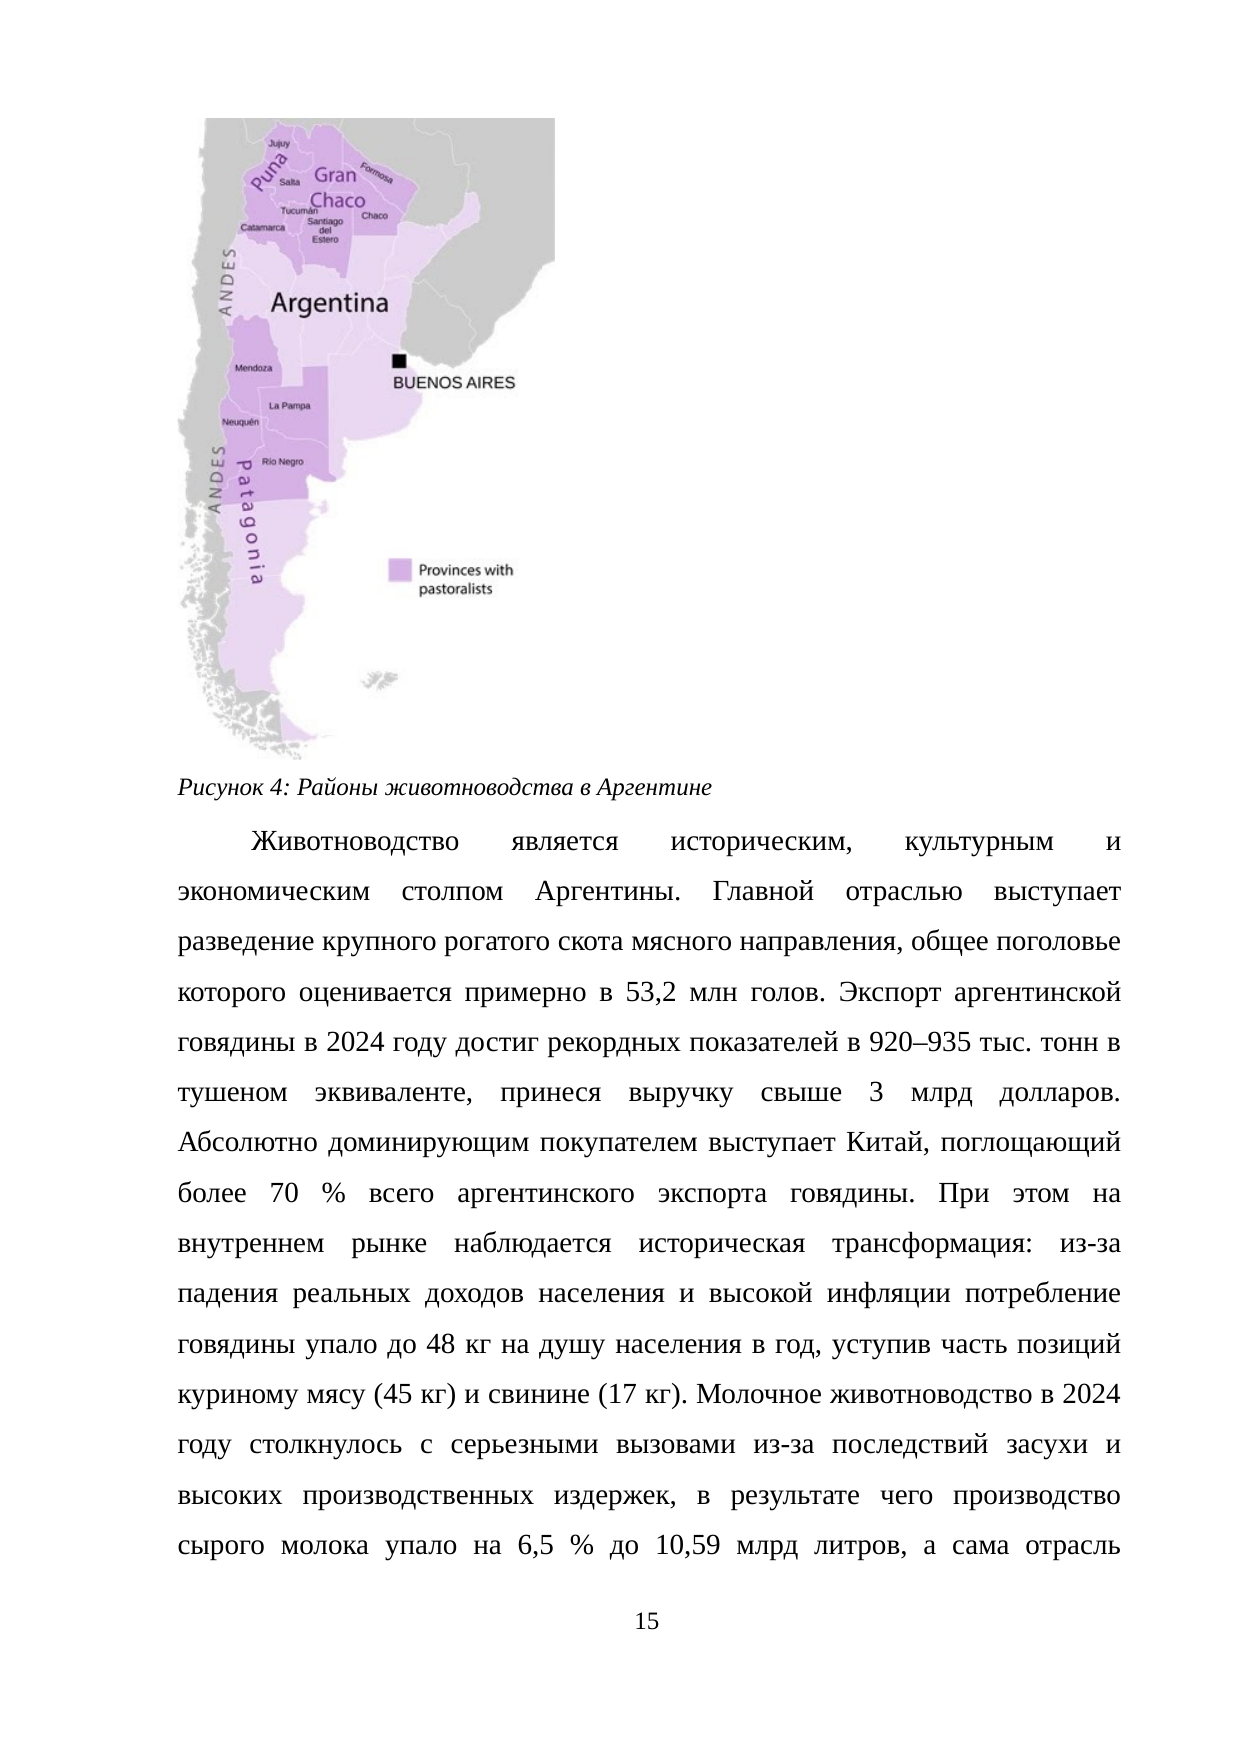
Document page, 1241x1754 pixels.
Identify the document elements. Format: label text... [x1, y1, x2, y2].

picture [177, 118, 555, 760]
text Животноводство является историческим, культурным и экономическим столпом Аргентины. Главной отраслью выступает разведение крупного рогатого скота мясного направления, общее поголовье которого оценивается примерно в 53,2 млн голов. Экспорт аргентинской говядины в 2024 году достиг рекордных показателей в 920–935 тыс. тонн в тушеном эквиваленте, принеся выручку свыше 3 млрд долларов. Абсолютно доминирующим покупателем выступает Китай, поглощающий более 70 % всего аргентинского экспорта говядины. При этом на внутреннем рынке наблюдается историческая трансформация: из-за падения реальных доходов населения и высокой инфляции потребление говядины упало до 48 кг на душу населения в год, уступив часть позиций куриному мясу (45 кг) и свинине (17 кг). Молочное животноводство в 2024 году столкнулось с серьезными вызовами из-за последствий засухи и высоких производственных издержек, в результате чего производство сырого молока упало на 6,5 % до 10,59 млрд литров, а сама отрасль [177, 823, 1122, 1561]
text Рисунок 4: Районы животноводства в Аргентине [177, 772, 1122, 801]
